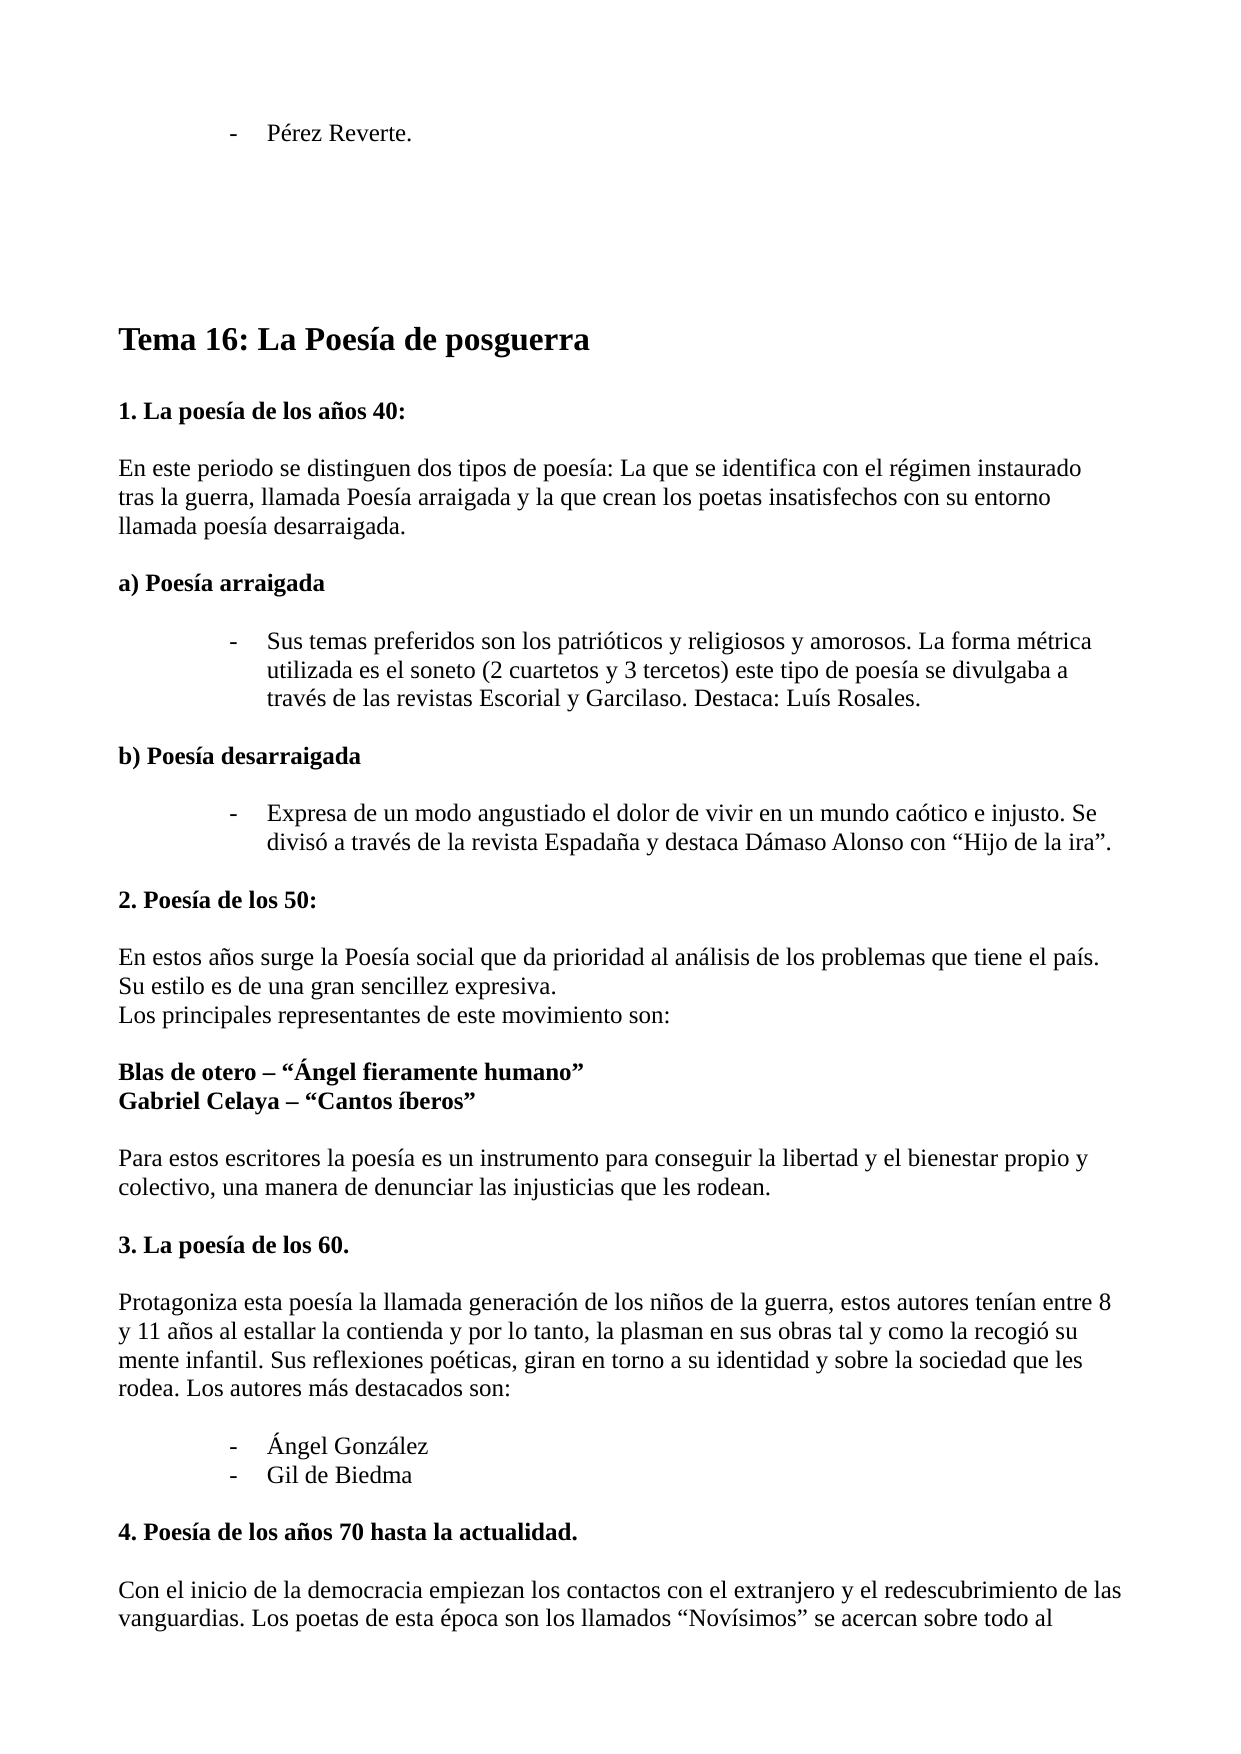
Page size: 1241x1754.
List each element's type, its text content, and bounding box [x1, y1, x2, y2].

text b) Poesía desarraigada [118, 741, 1122, 770]
text a) Poesía arraigada [118, 568, 1122, 597]
text 3. La poesía de los 60. [118, 1230, 1122, 1258]
text Tema 16: La Poesía de posguerra [118, 319, 1122, 358]
text En este periodo se distinguen dos tipos de poesía: La que se identifica con el régimen instaurado tras la guerra, llamada Poesía arraigada y la que crean los poetas insatisfechos con su entorno llamada poesía desarraigada. [118, 453, 1122, 540]
text 4. Poesía de los años 70 hasta la actualidad. [118, 1517, 1122, 1546]
text Gabriel Celaya – “Cantos íberos” [118, 1086, 1122, 1115]
text En estos años surge la Poesía social que da prioridad al análisis de los problemas que tiene el país. Su estilo es de una gran sencillez expresiva. [118, 942, 1122, 1000]
text Con el inicio de la democracia empiezan los contactos con el extranjero y el redescubrimiento de las vanguardias. Los poetas de esta época son los llamados “Novísimos” se acercan sobre todo al [118, 1575, 1122, 1632]
text Blas de otero – “Ángel fieramente humano” [118, 1057, 1122, 1086]
text Protagoniza esta poesía la llamada generación de los niños de la guerra, estos autores tenían entre 8 y 11 años al estallar la contienda y por lo tanto, la plasman en sus obras tal y como la recogió su mente infantil. Sus reflexiones poéticas, giran en torno a su identidad y sobre la sociedad que les rodea. Los autores más destacados son: [118, 1287, 1122, 1402]
text Los principales representantes de este movimiento son: [118, 1000, 1122, 1028]
list Expresa de un modo angustiado el dolor de vivir en un mundo caótico e injusto. Se divisó a través de la revista Espadaña y destaca Dámaso Alonso con “Hijo de la ira”. [229, 798, 1122, 856]
text 1. La poesía de los años 40: [118, 396, 1122, 425]
list Gil de Biedma [229, 1460, 1122, 1488]
list Pérez Reverte. [229, 118, 1122, 147]
list Sus temas preferidos son los patrióticos y religiosos y amorosos. La forma métrica utilizada es el soneto (2 cuartetos y 3 tercetos) este tipo de poesía se divulgaba a través de las revistas Escorial y Garcilaso. Destaca: Luís Rosales. [229, 626, 1122, 712]
list Ángel González [229, 1431, 1122, 1460]
text 2. Poesía de los 50: [118, 885, 1122, 913]
text Para estos escritores la poesía es un instrumento para conseguir la libertad y el bienestar propio y colectivo, una manera de denunciar las injusticias que les rodean. [118, 1143, 1122, 1201]
